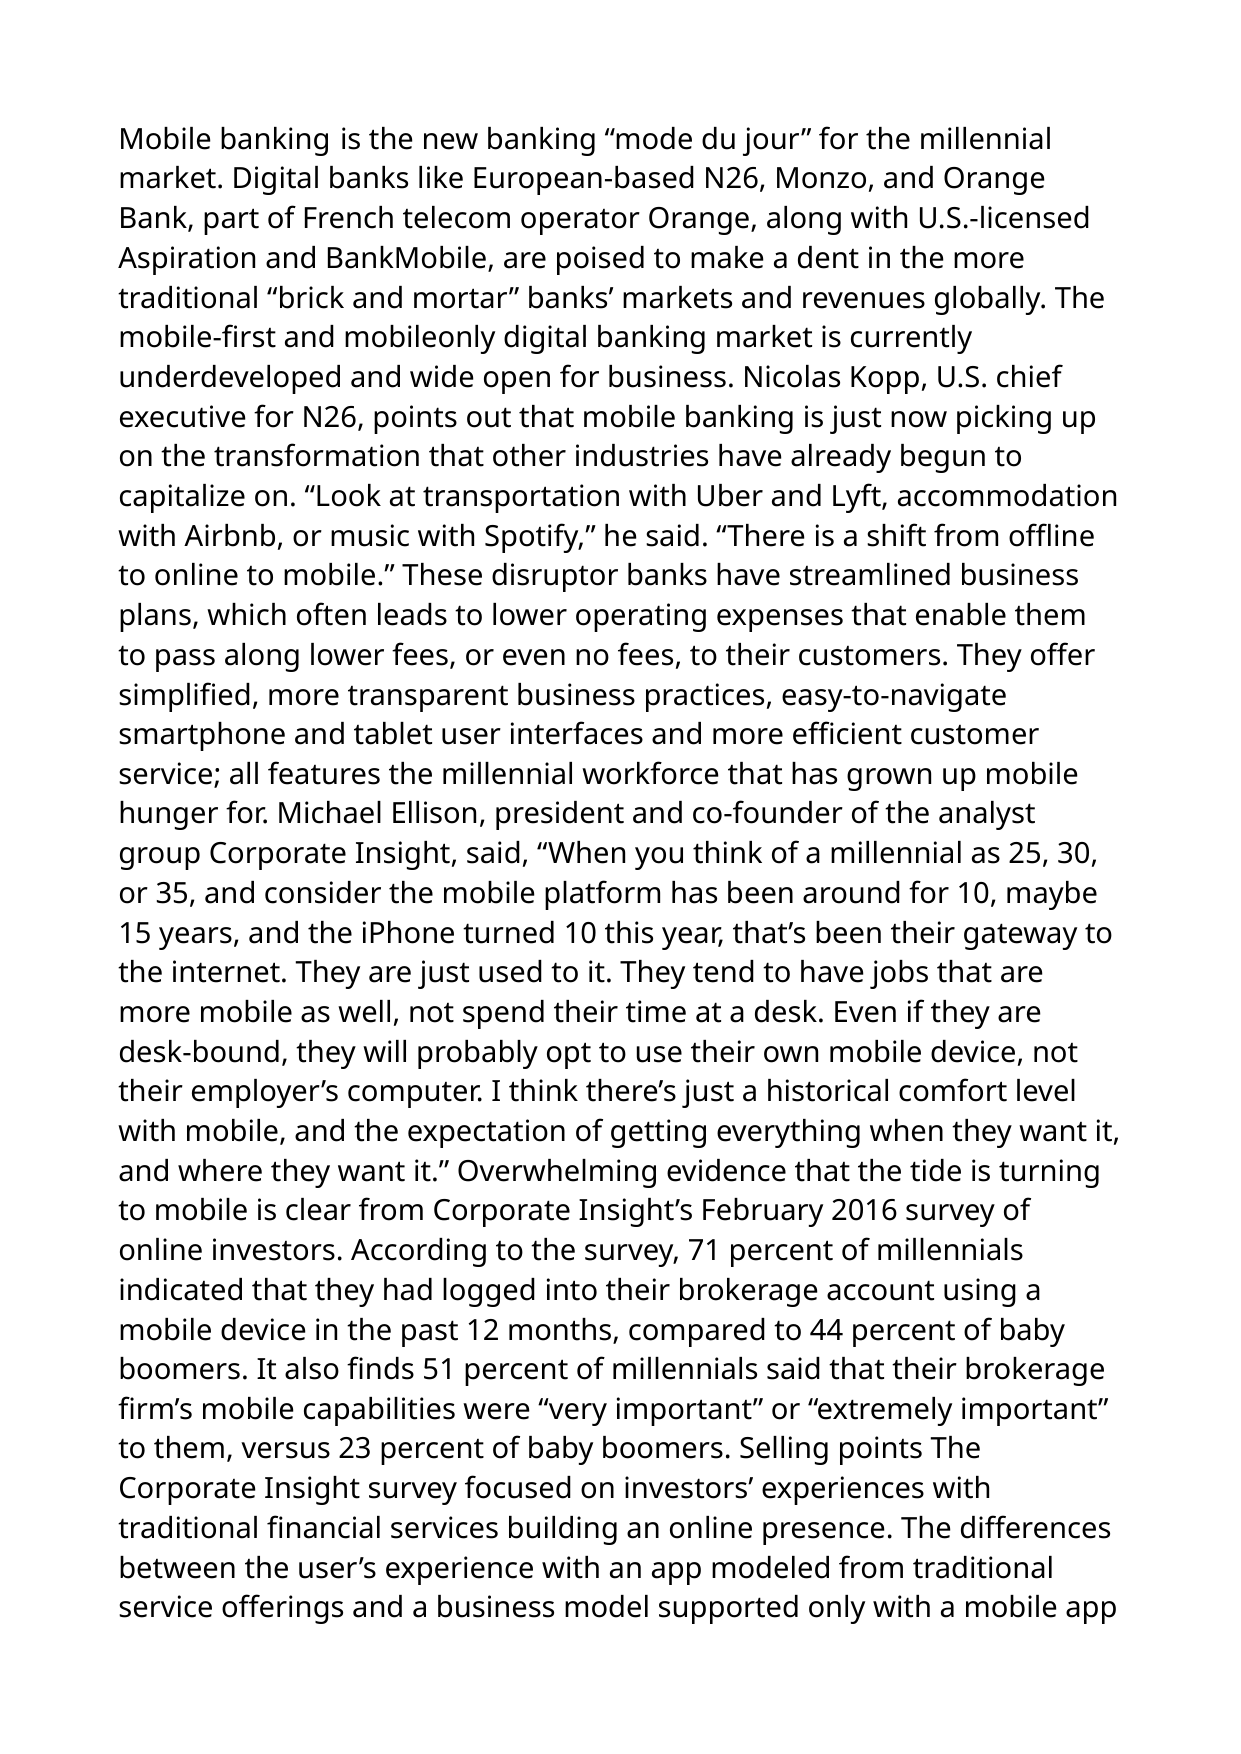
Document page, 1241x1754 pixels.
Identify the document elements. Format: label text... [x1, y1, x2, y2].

text Mobile banking is the new banking “mode du jour” for the millennial market. Digital banks like European-based N26, Monzo, and Orange Bank, part of French telecom operator Orange, along with U.S.-licensed Aspiration and BankMobile, are poised to make a dent in the more traditional “brick and mortar” banks’ markets and revenues globally. The mobile-first and mobileonly digital banking market is currently underdeveloped and wide open for business. Nicolas Kopp, U.S. chief executive for N26, points out that mobile banking is just now picking up on the transformation that other industries have already begun to capitalize on. “Look at transportation with Uber and Lyft, accommodation with Airbnb, or music with Spotify,” he said. “There is a shift from offline to online to mobile.” These disruptor banks have streamlined business plans, which often leads to lower operating expenses that enable them to pass along lower fees, or even no fees, to their customers. They offer simplified, more transparent business practices, easy-to-navigate smartphone and tablet user interfaces and more efficient customer service; all features the millennial workforce that has grown up mobile hunger for. Michael Ellison, president and co-founder of the analyst group Corporate Insight, said, “When you think of a millennial as 25, 30, or 35, and consider the mobile platform has been around for 10, maybe 15 years, and the iPhone turned 10 this year, that’s been their gateway to the internet. They are just used to it. They tend to have jobs that are more mobile as well, not spend their time at a desk. Even if they are desk-bound, they will probably opt to use their own mobile device, not their employer’s computer. I think there’s just a historical comfort level with mobile, and the expectation of getting everything when they want it, and where they want it.” Overwhelming evidence that the tide is turning to mobile is clear from Corporate Insight’s February 2016 survey of online investors. According to the survey, 71 percent of millennials indicated that they had logged into their brokerage account using a mobile device in the past 12 months, compared to 44 percent of baby boomers. It also finds 51 percent of millennials said that their brokerage firm’s mobile capabilities were “very important” or “extremely important” to them, versus 23 percent of baby boomers. Selling points The Corporate Insight survey focused on investors’ experiences with traditional financial services building an online presence. The differences between the user’s experience with an app modeled from traditional service offerings and a business model supported only with a mobile app [118, 118, 1122, 1626]
